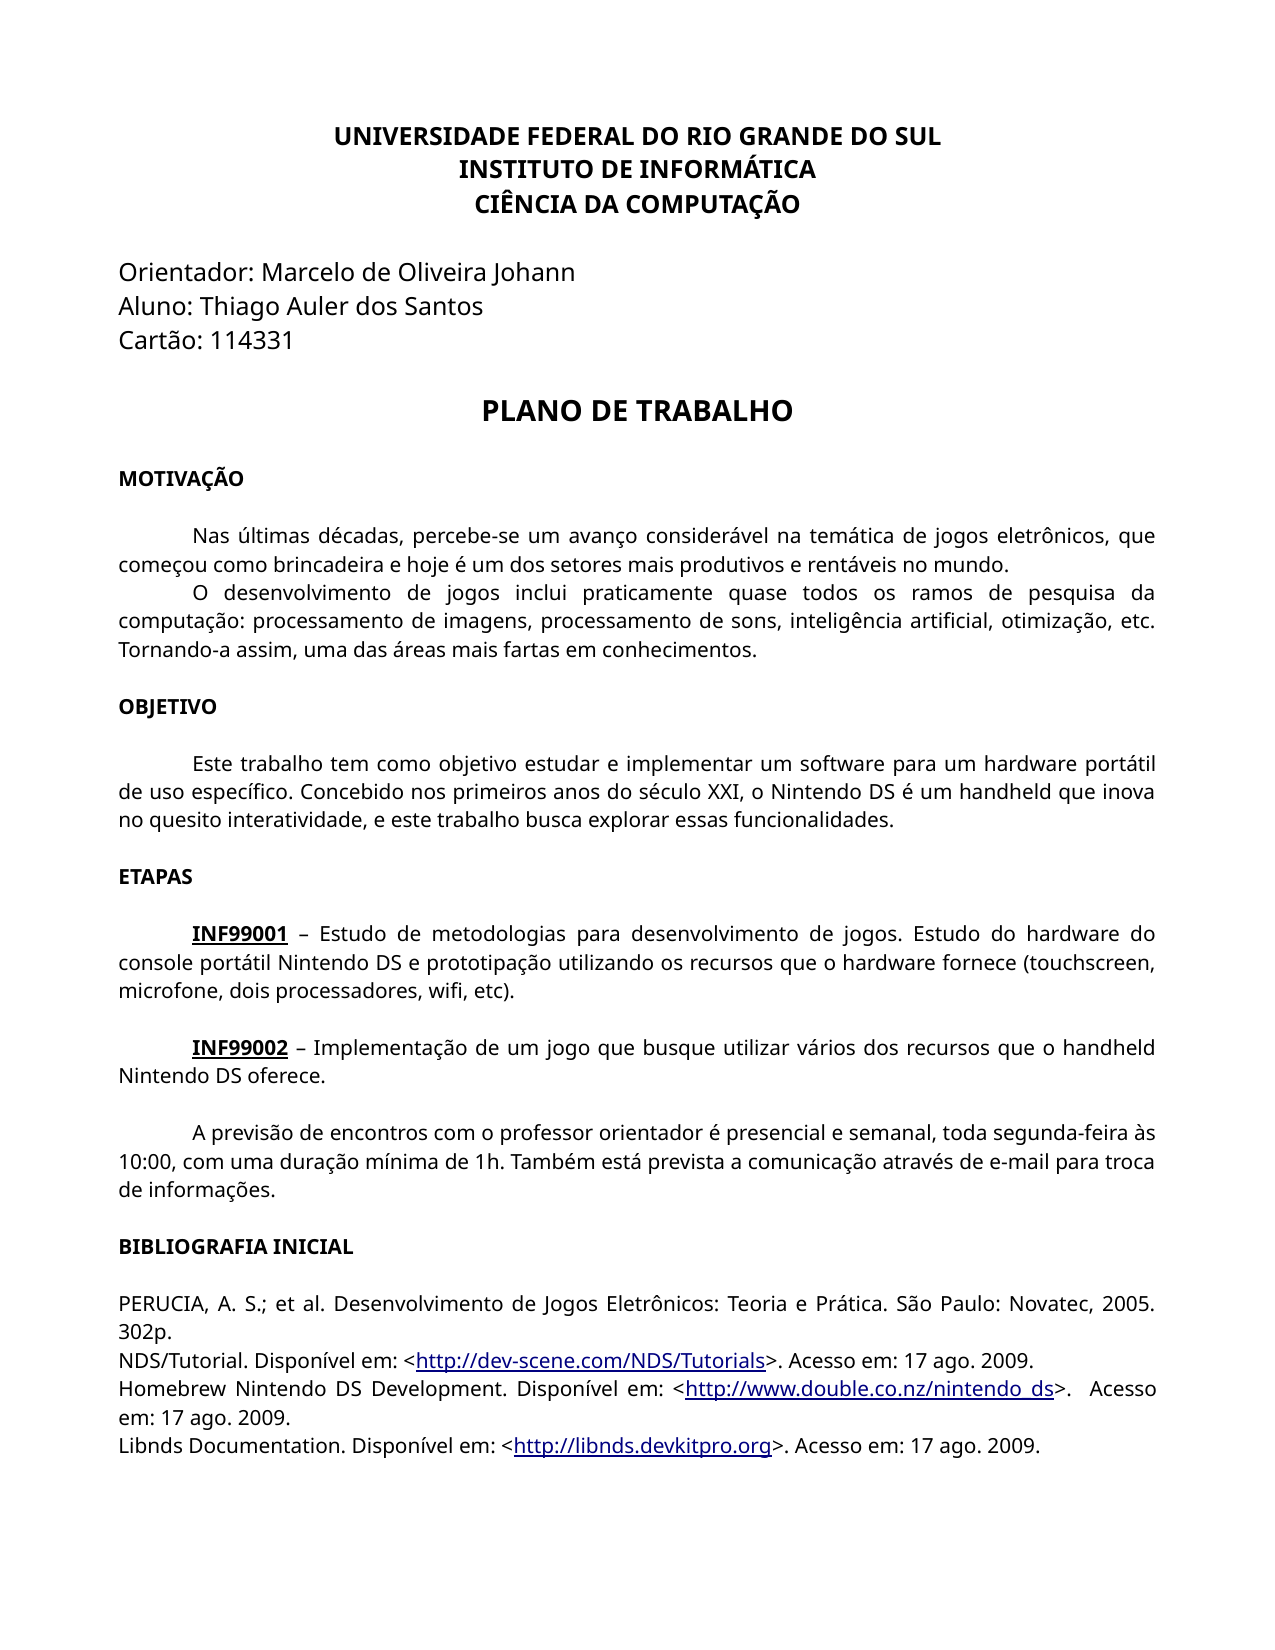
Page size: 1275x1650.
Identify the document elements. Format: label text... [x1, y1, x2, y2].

text NDS/Tutorial. Disponível em: <http://dev-scene.com/NDS/Tutorials>. Acesso em: 17 ago. 2009. [118, 1346, 1157, 1374]
text Cartão: 114331 [118, 322, 1157, 357]
text Este trabalho tem como objetivo estudar e implementar um software para um hardware portátil de uso específico. Concebido nos primeiros anos do século XXI, o Nintendo DS é um handheld que inova no quesito interatividade, e este trabalho busca explorar essas funcionalidades. [118, 749, 1157, 834]
text O desenvolvimento de jogos inclui praticamente quase todos os ramos de pesquisa da computação: processamento de imagens, processamento de sons, inteligência artificial, otimização, etc. Tornando-a assim, uma das áreas mais fartas em conhecimentos. [118, 578, 1157, 663]
text UNIVERSIDADE FEDERAL DO RIO GRANDE DO SUL [118, 118, 1157, 152]
text Libnds Documentation. Disponível em: <http://libnds.devkitpro.org>. Acesso em: 17 ago. 2009. [118, 1431, 1157, 1460]
text INF99001 – Estudo de metodologias para desenvolvimento de jogos. Estudo do hardware do console portátil Nintendo DS e prototipação utilizando os recursos que o hardware fornece (touchscreen, microfone, dois processadores, wifi, etc). [118, 919, 1157, 1005]
text A previsão de encontros com o professor orientador é presencial e semanal, toda segunda-feira às 10:00, com uma duração mínima de 1h. Também está prevista a comunicação através de e-mail para troca de informações. [118, 1118, 1157, 1204]
text BIBLIOGRAFIA INICIAL [118, 1232, 1157, 1261]
text INSTITUTO DE INFORMÁTICA [118, 152, 1157, 186]
text Orientador: Marcelo de Oliveira Johann [118, 254, 1157, 288]
text MOTIVAÇÃO [118, 464, 1157, 493]
text Nas últimas décadas, percebe-se um avanço considerável na temática de jogos eletrônicos, que começou como brincadeira e hoje é um dos setores mais produtivos e rentáveis no mundo. [118, 521, 1157, 578]
text OBJETIVO [118, 692, 1157, 720]
text PERUCIA, A. S.; et al. Desenvolvimento de Jogos Eletrônicos: Teoria e Prática. São Paulo: Novatec, 2005. 302p. [118, 1289, 1157, 1346]
text PLANO DE TRABALHO [118, 391, 1157, 430]
text CIÊNCIA DA COMPUTAÇÃO [118, 186, 1157, 220]
text INF99002 – Implementação de um jogo que busque utilizar vários dos recursos que o handheld Nintendo DS oferece. [118, 1033, 1157, 1090]
text Homebrew Nintendo DS Development. Disponível em: <http://www.double.co.nz/nintendo_ds>. Acesso em: 17 ago. 2009. [118, 1374, 1157, 1431]
text Aluno: Thiago Auler dos Santos [118, 288, 1157, 322]
text ETAPAS [118, 862, 1157, 891]
